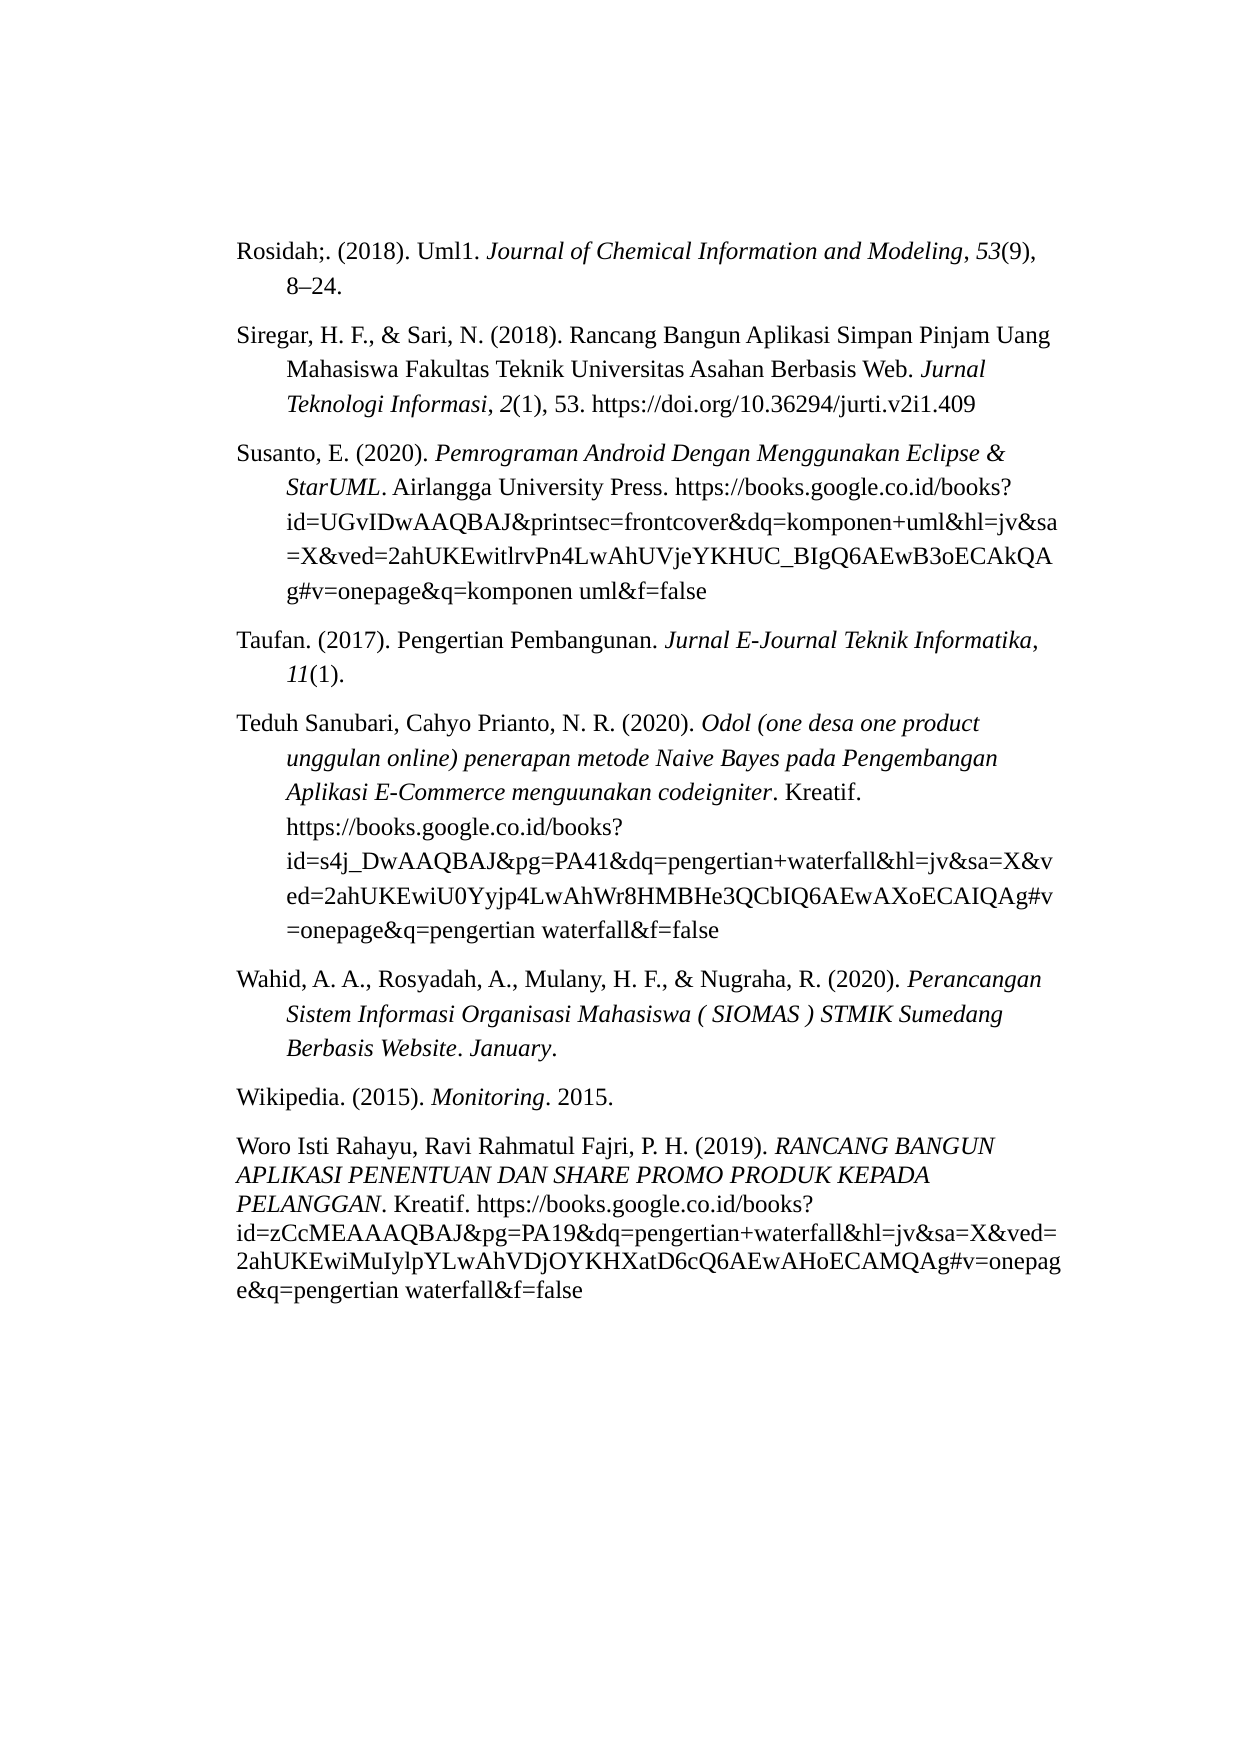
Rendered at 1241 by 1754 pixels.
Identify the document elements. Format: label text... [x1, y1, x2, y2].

text Woro Isti Rahayu, Ravi Rahmatul Fajri, P. H. (2019). RANCANG BANGUN APLIKASI PENENTUAN DAN SHARE PROMO PRODUK KEPADA PELANGGAN. Kreatif. https://books.google.co.id/books?id=zCcMEAAAQBAJ&pg=PA19&dq=pengertian+waterfall&hl=jv&sa=X&ved=2ahUKEwiMuIylpYLwAhVDjOYKHXatD6cQ6AEwAHoECAMQAg#v=onepage&q=pengertian waterfall&f=false [236, 1131, 1063, 1304]
text Teduh Sanubari, Cahyo Prianto, N. R. (2020). Odol (one desa one product unggulan online) penerapan metode Naive Bayes pada Pengembangan Aplikasi E-Commerce menguunakan codeigniter. Kreatif. https://books.google.co.id/books?id=s4j_DwAAQBAJ&pg=PA41&dq=pengertian+waterfall&hl=jv&sa=X&ved=2ahUKEwiU0Yyjp4LwAhWr8HMBHe3QCbIQ6AEwAXoECAIQAg#v=onepage&q=pengertian waterfall&f=false [236, 708, 1063, 944]
text Susanto, E. (2020). Pemrograman Android Dengan Menggunakan Eclipse & StarUML. Airlangga University Press. https://books.google.co.id/books?id=UGvIDwAAQBAJ&printsec=frontcover&dq=komponen+uml&hl=jv&sa=X&ved=2ahUKEwitlrvPn4LwAhUVjeYKHUC_BIgQ6AEwB3oECAkQAg#v=onepage&q=komponen uml&f=false [236, 438, 1063, 604]
text Wikipedia. (2015). Monitoring. 2015. [236, 1082, 1063, 1111]
text Wahid, A. A., Rosyadah, A., Mulany, H. F., & Nugraha, R. (2020). Perancangan Sistem Informasi Organisasi Mahasiswa ( SIOMAS ) STMIK Sumedang Berbasis Website. January. [236, 964, 1063, 1062]
text Siregar, H. F., & Sari, N. (2018). Rancang Bangun Aplikasi Simpan Pinjam Uang Mahasiswa Fakultas Teknik Universitas Asahan Berbasis Web. Jurnal Teknologi Informasi, 2(1), 53. https://doi.org/10.36294/jurti.v2i1.409 [236, 320, 1063, 417]
text Rosidah;. (2018). Uml1. Journal of Chemical Information and Modeling, 53(9), 8–24. [236, 236, 1063, 299]
text Taufan. (2017). Pengertian Pembangunan. Jurnal E-Journal Teknik Informatika, 11(1). [236, 625, 1063, 688]
